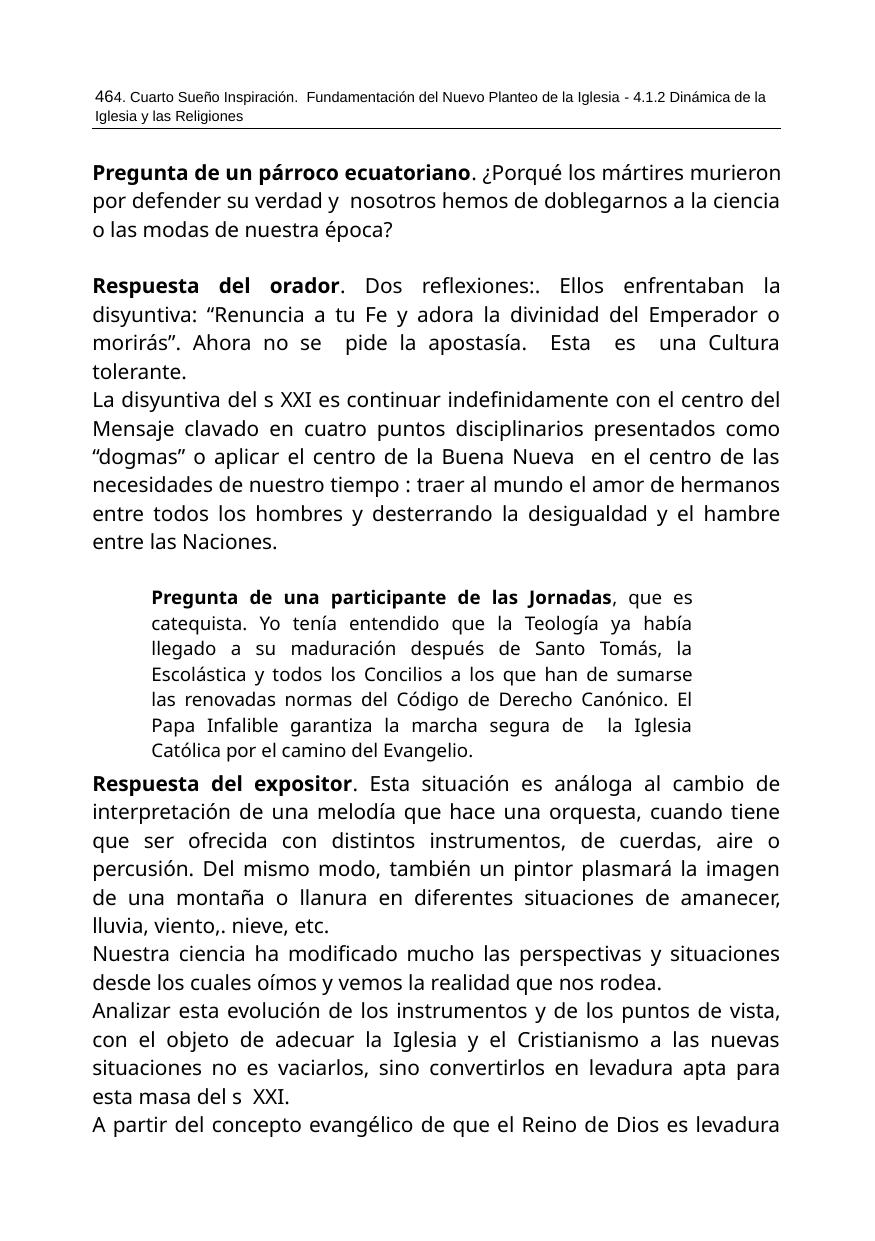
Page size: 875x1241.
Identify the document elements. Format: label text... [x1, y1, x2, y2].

text Respuesta del expositor. Esta situación es análoga al cambio de interpretación de una melodía que hace una orquesta, cuando tiene que ser ofrecida con distintos instrumentos, de cuerdas, aire o percusión. Del mismo modo, también un pintor plasmará la imagen de una montaña o llanura en diferentes situaciones de amanecer, lluvia, viento,. nieve, etc. [92, 769, 781, 939]
text Pregunta de un párroco ecuatoriano. ¿Porqué los mártires murieron por defender su verdad y nosotros hemos de doblegarnos a la ciencia o las modas de nuestra época? [92, 158, 781, 243]
text A partir del concepto evangélico de que el Reino de Dios es levadura [92, 1110, 781, 1139]
text Nuestra ciencia ha modificado mucho las perspectivas y situaciones desde los cuales oímos y vemos la realidad que nos rodea. [92, 939, 781, 996]
text Pregunta de una participante de las Jornadas, que es catequista. Yo tenía entendido que la Teología ya había llegado a su maduración después de Santo Tomás, la Escolástica y todos los Concilios a los que han de sumarse las renovadas normas del Código de Derecho Canónico. El Papa Infalible garantiza la marcha segura de la Iglesia Católica por el camino del Evangelio. [151, 584, 693, 763]
text Respuesta del orador. Dos reflexiones:. Ellos enfrentaban la disyuntiva: “Renuncia a tu Fe y adora la divinidad del Emperador o morirás”. Ahora no se pide la apostasía. Esta es una Cultura tolerante. [92, 272, 781, 385]
text La disyuntiva del s XXI es continuar indefinidamente con el centro del Mensaje clavado en cuatro puntos disciplinarios presentados como “dogmas” o aplicar el centro de la Buena Nueva en el centro de las necesidades de nuestro tiempo : traer al mundo el amor de hermanos entre todos los hombres y desterrando la desigualdad y el hambre entre las Naciones. [92, 385, 781, 556]
text Analizar esta evolución de los instrumentos y de los puntos de vista, con el objeto de adecuar la Iglesia y el Cristianismo a las nuevas situaciones no es vaciarlos, sino convertirlos en levadura apta para esta masa del s XXI. [92, 996, 781, 1110]
